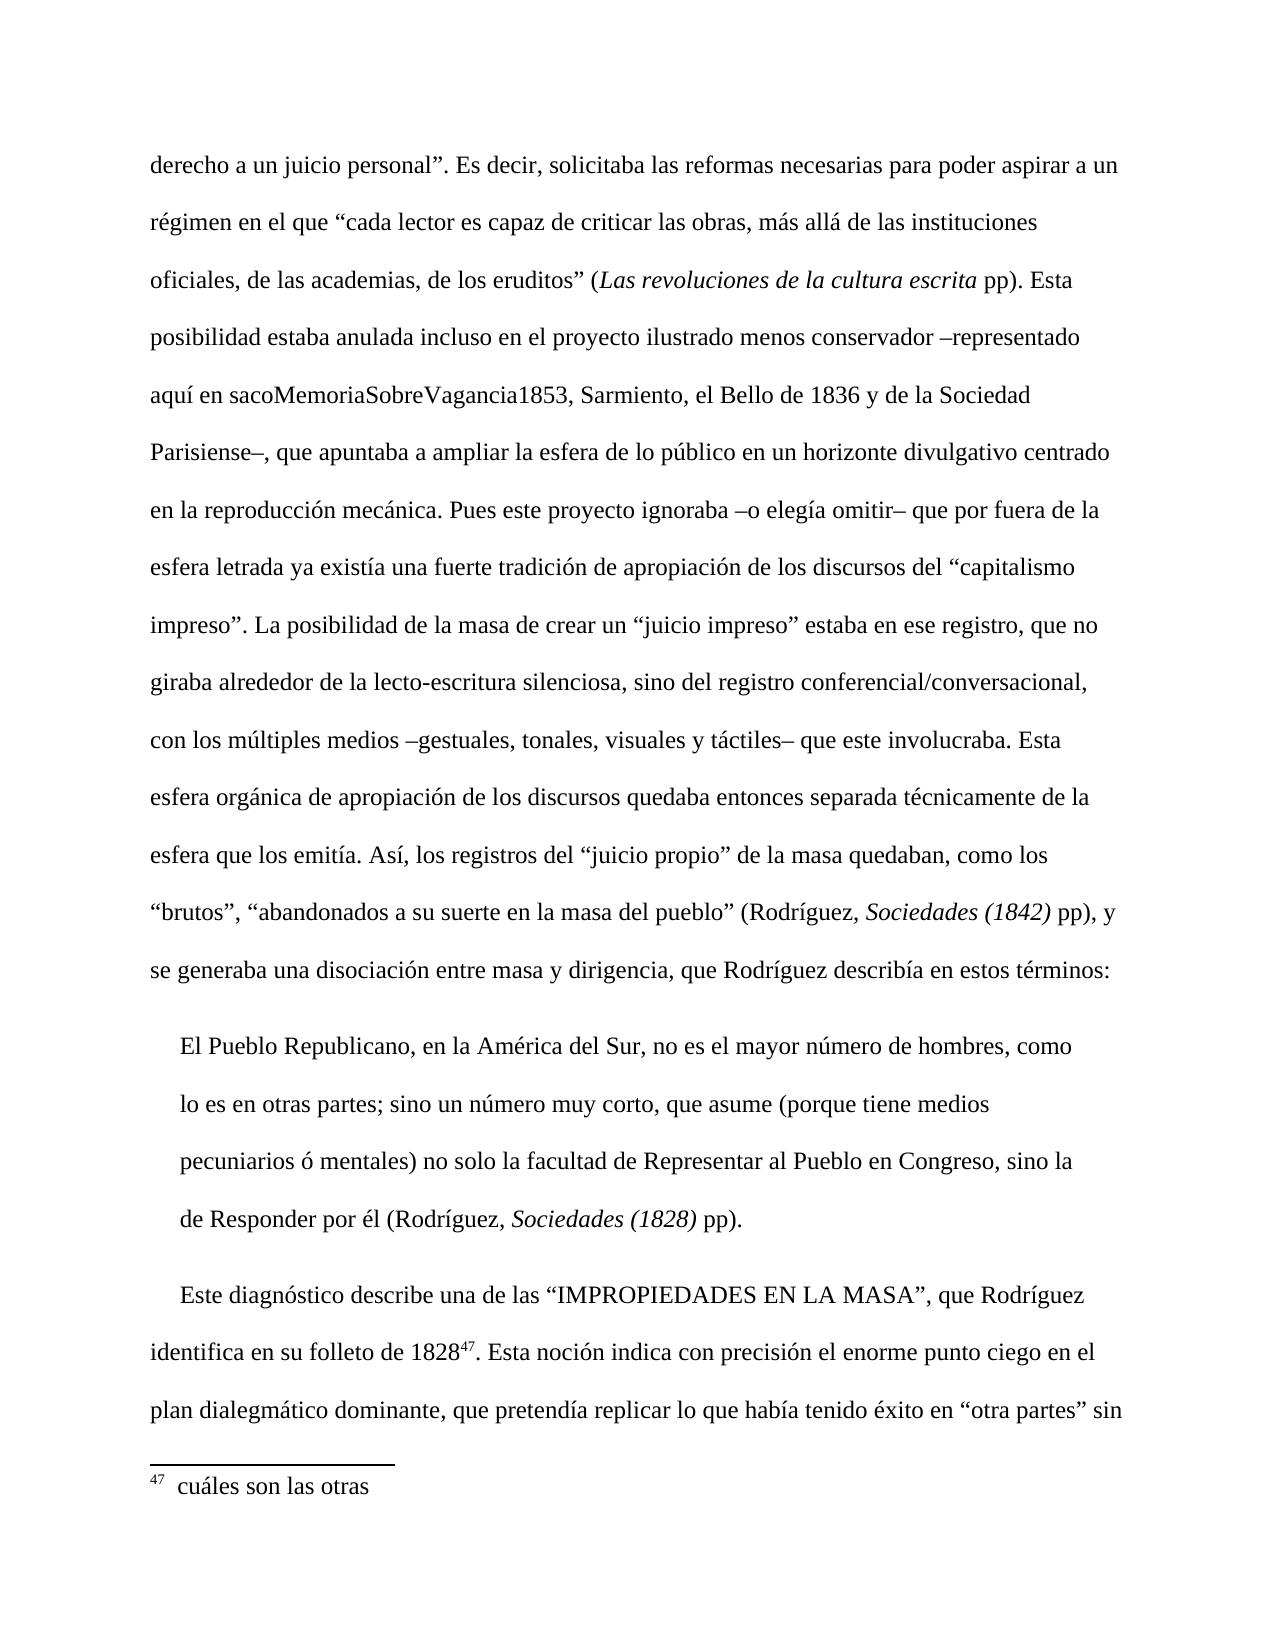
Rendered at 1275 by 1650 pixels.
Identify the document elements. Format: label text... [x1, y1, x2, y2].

text El Pueblo Republicano, en la América del Sur, no es el mayor número de hombres, como lo es en otras partes; sino un número muy corto, que asume (porque tiene medios pecuniarios ó mentales) no solo la facultad de Representar al Pueblo en Congreso, sino la de Responder por él (Rodríguez, Sociedades (1828) pp). [179, 1031, 1096, 1232]
text Este diagnóstico describe una de las “IMPROPIEDADES EN LA MASA”, que Rodríguez identifica en su folleto de 1828. Esta noción indica con precisión el enorme punto ciego en el plan dialegmático dominante, que pretendía replicar lo que había tenido éxito en “otra partes” sin [150, 1280, 1125, 1424]
text derecho a un juicio personal”. Es decir, solicitaba las reformas necesarias para poder aspirar a un régimen en el que “cada lector es capaz de criticar las obras, más allá de las instituciones oficiales, de las academias, de los eruditos” (Las revoluciones de la cultura escrita pp). Esta posibilidad estaba anulada incluso en el proyecto ilustrado menos conservador –representado aquí en sacoMemoriaSobreVagancia1853, Sarmiento, el Bello de 1836 y de la Sociedad Parisiense–, que apuntaba a ampliar la esfera de lo público en un horizonte divulgativo centrado en la reproducción mecánica. Pues este proyecto ignoraba –o elegía omitir– que por fuera de la esfera letrada ya existía una fuerte tradición de apropiación de los discursos del “capitalismo impreso”. La posibilidad de la masa de crear un “juicio impreso” estaba en ese registro, que no giraba alrededor de la lecto-escritura silenciosa, sino del registro conferencial/conversacional, con los múltiples medios –gestuales, tonales, visuales y táctiles– que este involucraba. Esta esfera orgánica de apropiación de los discursos quedaba entonces separada técnicamente de la esfera que los emitía. Así, los registros del “juicio propio” de la masa quedaban, como los “brutos”, “abandonados a su suerte en la masa del pueblo” (Rodríguez, Sociedades (1842) pp), y se generaba una disociación entre masa y dirigencia, que Rodríguez describía en estos términos: [150, 150, 1125, 984]
text cuáles son las otras [150, 1471, 1125, 1500]
